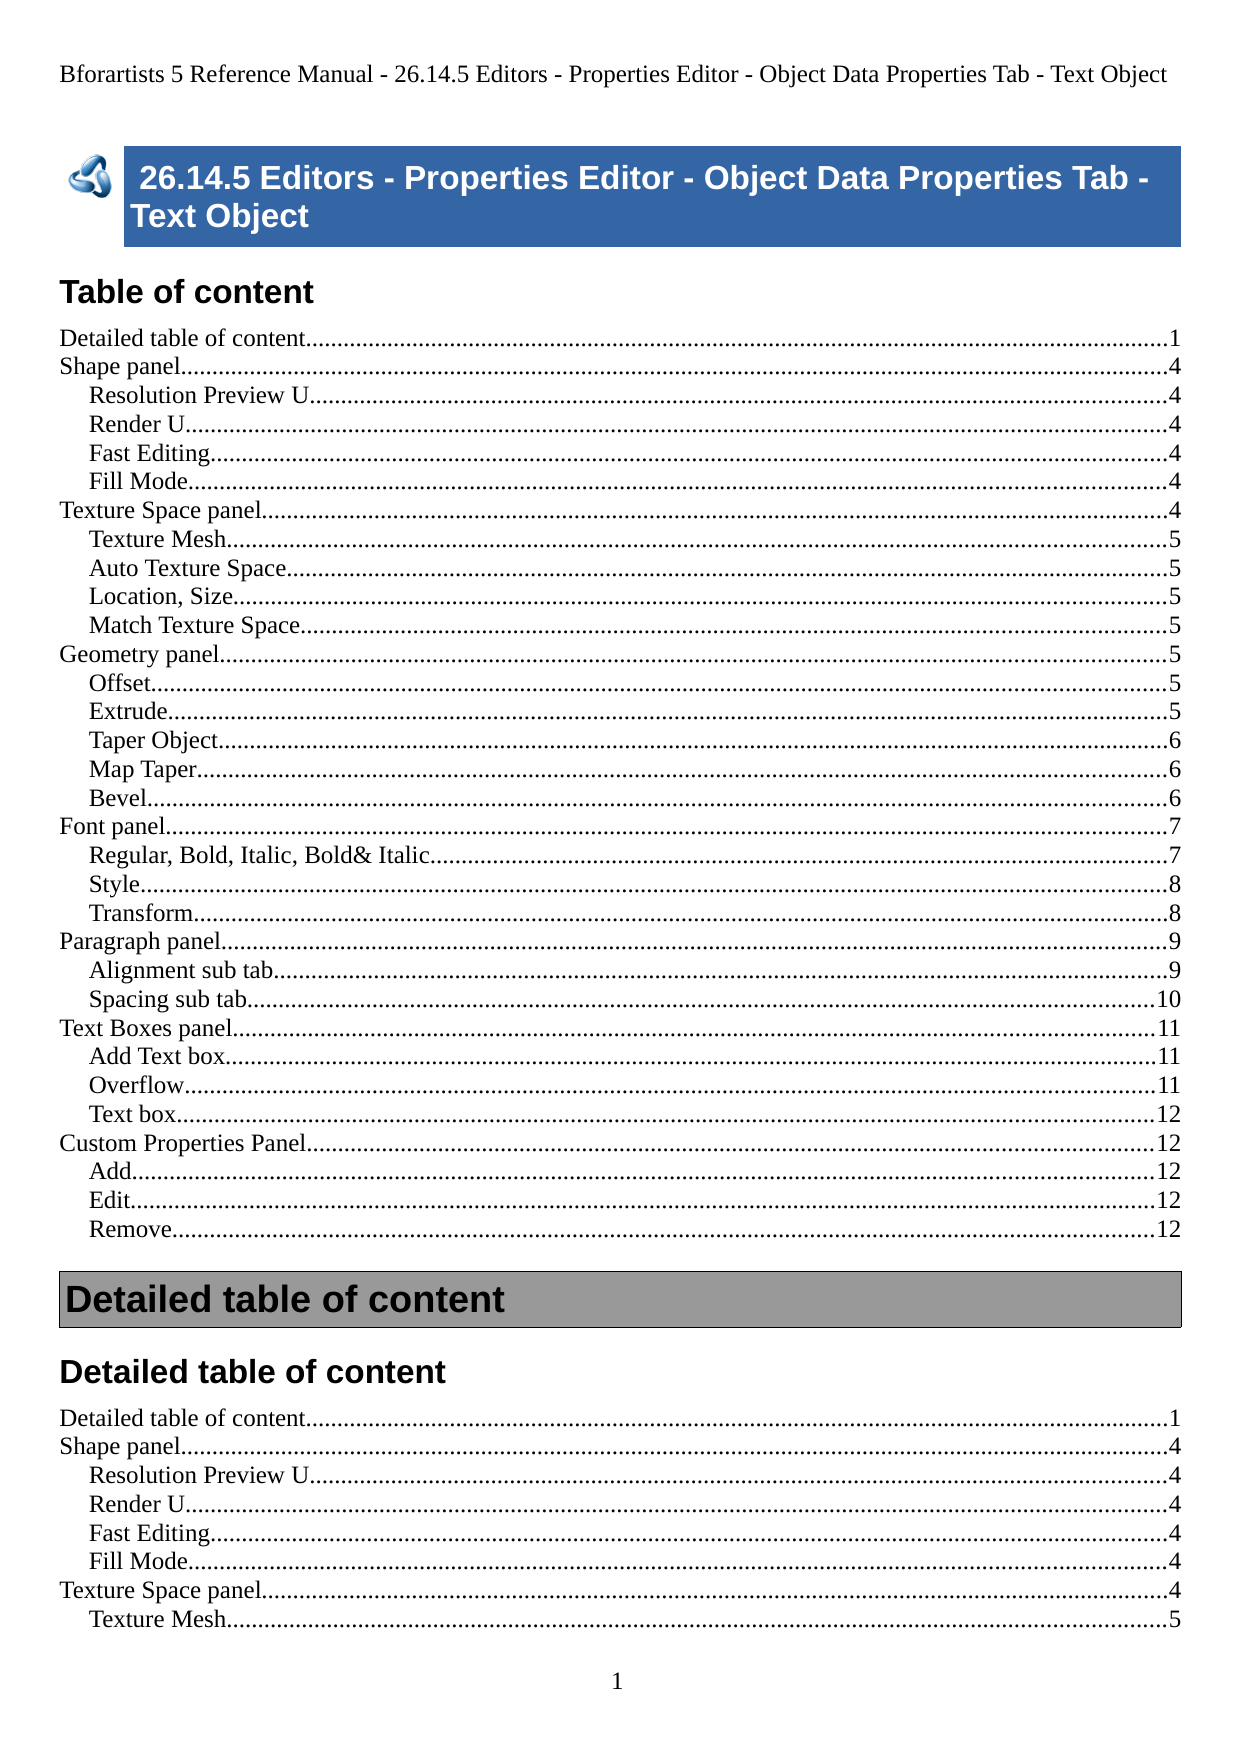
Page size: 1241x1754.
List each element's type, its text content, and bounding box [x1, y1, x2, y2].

text Shape panel 4 [59, 351, 1181, 380]
text Overflow 11 [88, 1070, 1181, 1099]
text Texture Mesh 5 [88, 1604, 1181, 1633]
text Fill Mode 4 [88, 466, 1181, 495]
picture [65, 152, 114, 201]
text Edit 12 [88, 1185, 1181, 1214]
subtitle Detailed table of content [59, 1352, 1181, 1390]
table_header 26.14.5 Editors - Properties Editor - Object Data Properties Tab - Text Object [124, 146, 1181, 247]
text Fill Mode 4 [88, 1546, 1181, 1575]
text Add 12 [88, 1156, 1181, 1185]
text Taper Object 6 [88, 725, 1181, 754]
text Texture Mesh 5 [88, 524, 1181, 553]
text Custom Properties Panel 12 [59, 1128, 1181, 1156]
text Auto Texture Space 5 [88, 553, 1181, 581]
subtitle Table of content [59, 272, 1181, 310]
text Shape panel 4 [59, 1431, 1181, 1460]
table_header [59, 146, 124, 247]
text Text box 12 [88, 1099, 1181, 1128]
text Regular, Bold, Italic, Bold& Italic 7 [88, 840, 1181, 869]
text Alignment sub tab 9 [88, 955, 1181, 984]
text Render U 4 [88, 1489, 1181, 1518]
text Spacing sub tab 10 [88, 984, 1181, 1013]
text Texture Space panel 4 [59, 1575, 1181, 1604]
text Extrude 5 [88, 696, 1181, 725]
text Location, Size 5 [88, 581, 1181, 610]
text Style 8 [88, 869, 1181, 898]
text Match Texture Space 5 [88, 610, 1181, 639]
text Add Text box 11 [88, 1041, 1181, 1070]
text Detailed table of content 1 [59, 323, 1181, 351]
text Resolution Preview U 4 [88, 1460, 1181, 1489]
text Fast Editing 4 [88, 1518, 1181, 1546]
text Detailed table of content 1 [59, 1403, 1181, 1431]
text Paragraph panel 9 [59, 926, 1181, 955]
text Resolution Preview U 4 [88, 380, 1181, 409]
text Render U 4 [88, 409, 1181, 438]
text Transform 8 [88, 898, 1181, 926]
text Bevel 6 [88, 783, 1181, 811]
text Text Boxes panel 11 [59, 1013, 1181, 1041]
text Remove 12 [88, 1214, 1181, 1243]
text Texture Space panel 4 [59, 495, 1181, 524]
text Fast Editing 4 [88, 438, 1181, 466]
text Font panel 7 [59, 811, 1181, 840]
text Geometry panel 5 [59, 639, 1181, 668]
text Map Taper 6 [88, 754, 1181, 783]
text Offset 5 [88, 668, 1181, 696]
table_header Detailed table of content [60, 1272, 1181, 1327]
